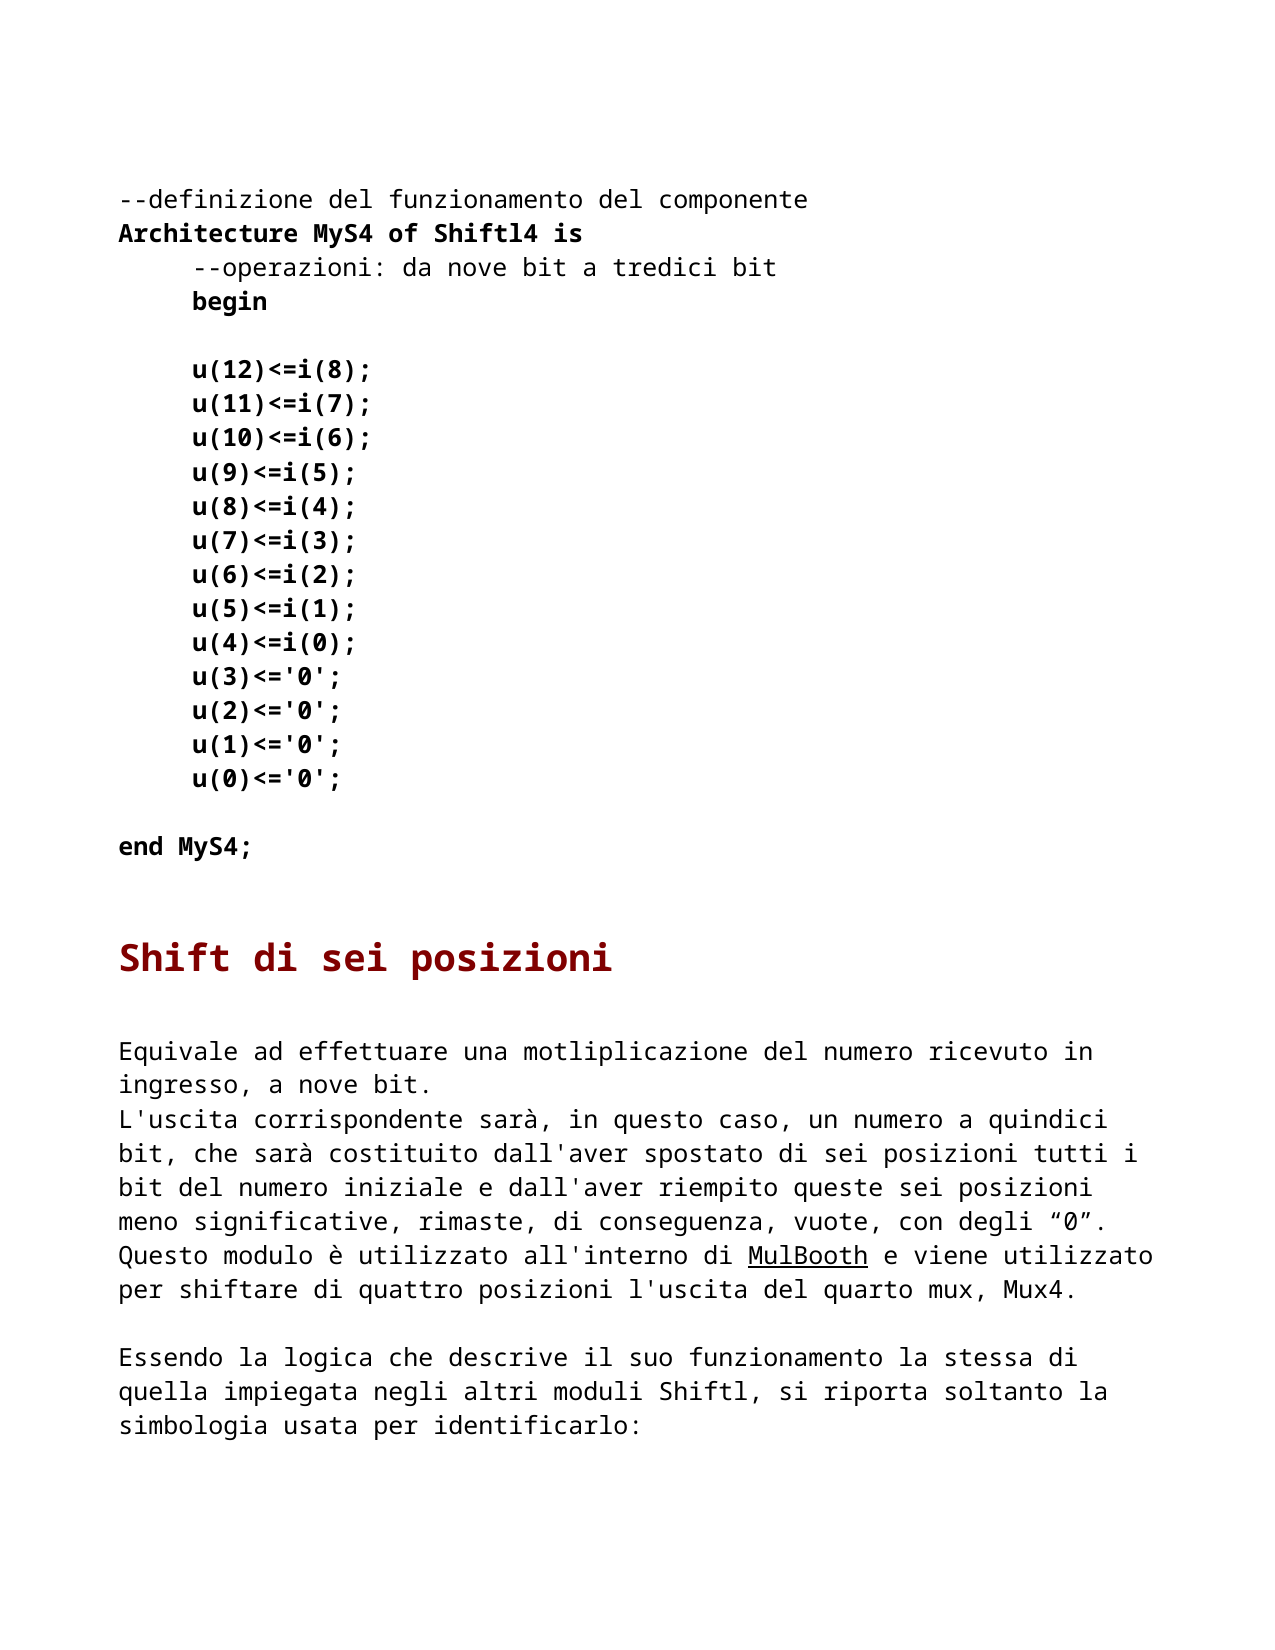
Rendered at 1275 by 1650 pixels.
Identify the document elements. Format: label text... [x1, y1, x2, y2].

text u(6)<=i(2); [118, 556, 1157, 590]
text L'uscita corrispondente sarà, in questo caso, un numero a quindici bit, che sarà costituito dall'aver spostato di sei posizioni tutti i bit del numero iniziale e dall'aver riempito queste sei posizioni meno significative, rimaste, di conseguenza, vuote, con degli “0”. [118, 1101, 1157, 1237]
text --operazioni: da nove bit a tredici bit [118, 250, 1157, 284]
text u(11)<=i(7); [118, 386, 1157, 420]
text Shift di sei posizioni [118, 931, 1157, 982]
text u(3)<='0'; [118, 658, 1157, 693]
text end MyS4; [118, 829, 1157, 863]
text u(7)<=i(3); [118, 522, 1157, 556]
text u(10)<=i(6); [118, 420, 1157, 454]
text Essendo la logica che descrive il suo funzionamento la stessa di quella impiegata negli altri moduli Shiftl, si riporta soltanto la simbologia usata per identificarlo: [118, 1340, 1157, 1442]
text u(2)<='0'; [118, 693, 1157, 727]
text u(0)<='0'; [118, 761, 1157, 795]
text u(5)<=i(1); [118, 590, 1157, 624]
text u(9)<=i(5); [118, 454, 1157, 488]
text Questo modulo è utilizzato all'interno di MulBooth e viene utilizzato per shiftare di quattro posizioni l'uscita del quarto mux, Mux4. [118, 1237, 1157, 1306]
text Equivale ad effettuare una motliplicazione del numero ricevuto in ingresso, a nove bit. [118, 1033, 1157, 1101]
text --definizione del funzionamento del componente [118, 182, 1157, 216]
text begin [118, 284, 1157, 318]
text u(12)<=i(8); [118, 352, 1157, 386]
text Architecture MyS4 of Shiftl4 is [118, 216, 1157, 250]
text u(4)<=i(0); [118, 624, 1157, 658]
text u(1)<='0'; [118, 727, 1157, 761]
text u(8)<=i(4); [118, 488, 1157, 522]
